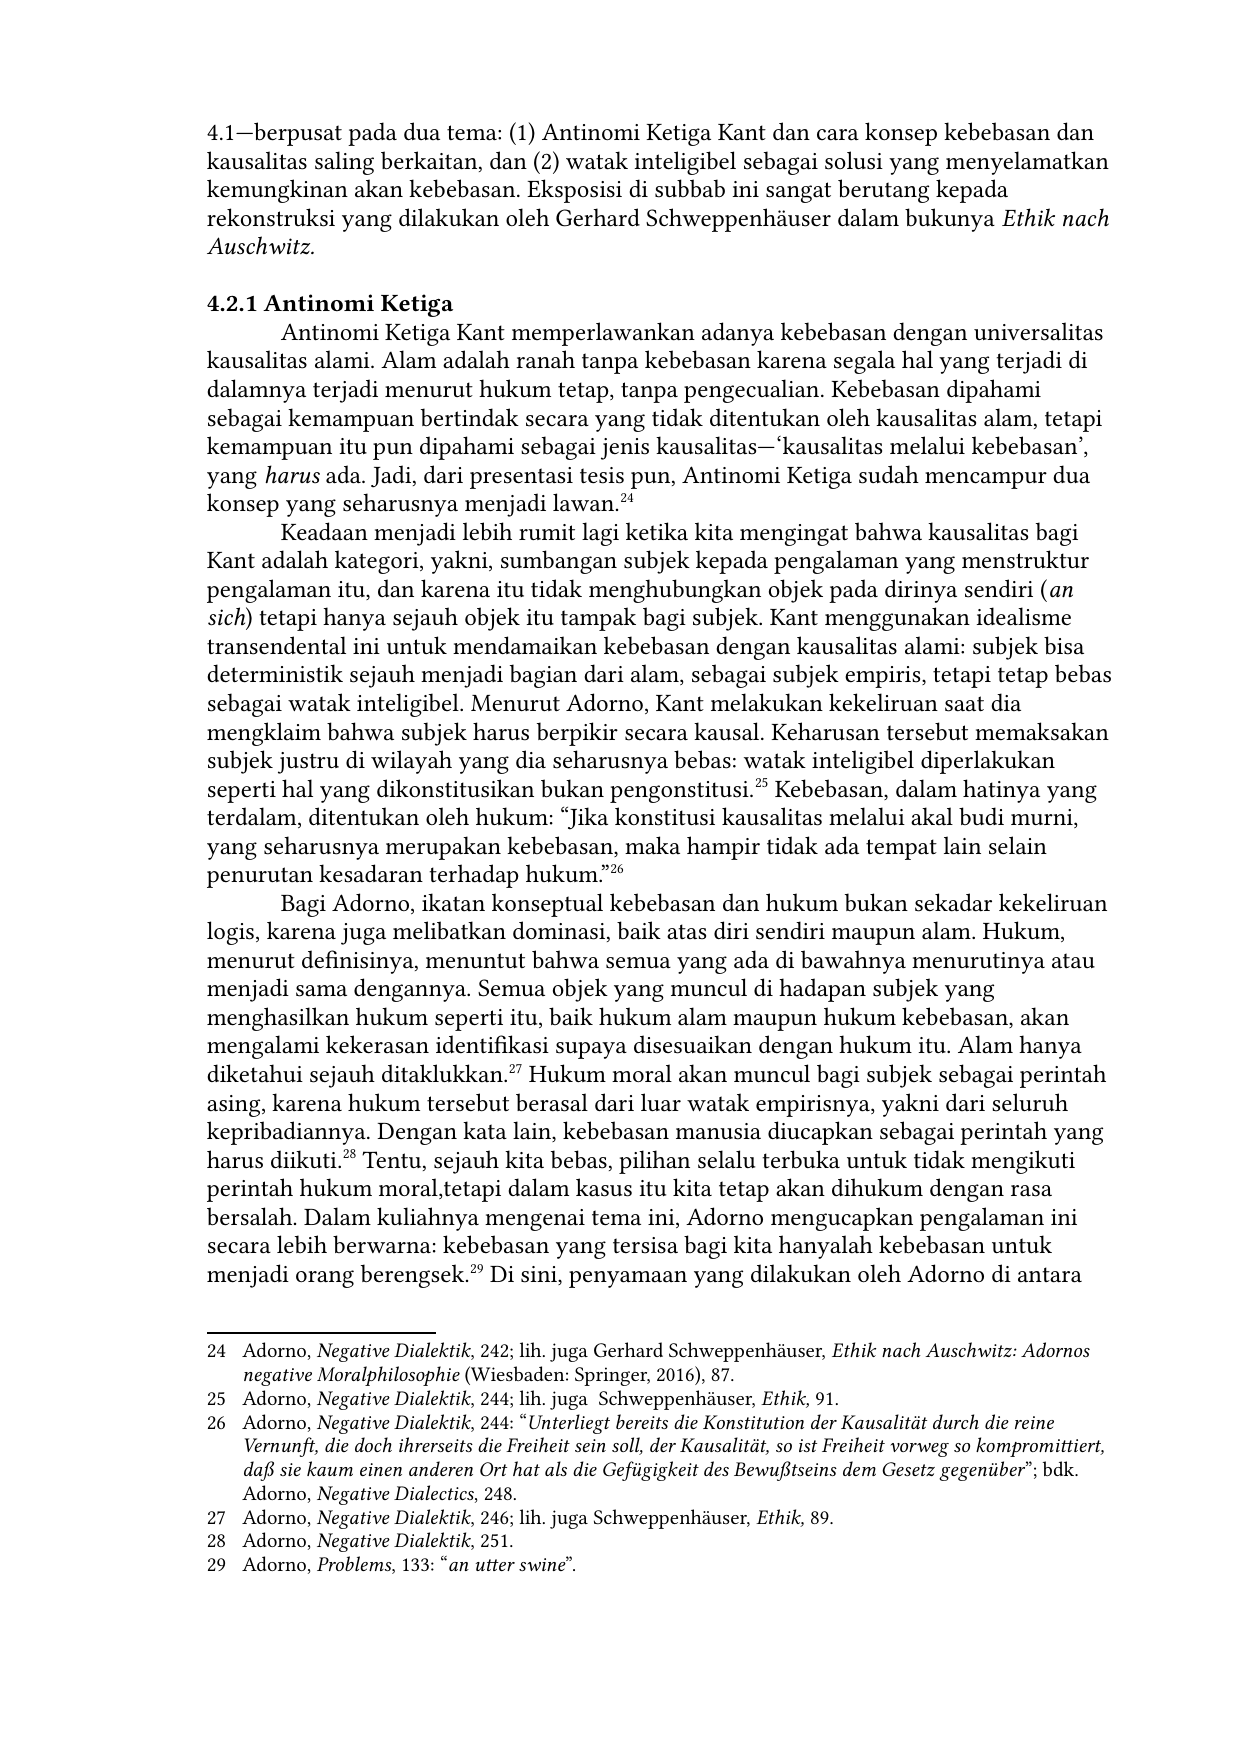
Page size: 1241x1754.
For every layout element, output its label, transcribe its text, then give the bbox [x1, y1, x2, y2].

text Adorno, Problems, 133: “an utter swine”. [207, 1553, 1122, 1577]
text 4.1—berpusat pada dua tema: (1) Antinomi Ketiga Kant dan cara konsep kebebasan dan kausalitas saling berkaitan, dan (2) watak inteligibel sebagai solusi yang menyelamatkan kemungkinan akan kebebasan. Eksposisi di subbab ini sangat berutang kepada rekonstruksi yang dilakukan oleh Gerhard Schweppenhäuser dalam bukunya Ethik nach Auschwitz. [207, 118, 1122, 261]
text Adorno, Negative Dialektik, 246; lih. juga Schweppenhäuser, Ethik, 89. [207, 1506, 1122, 1529]
text Keadaan menjadi lebih rumit lagi ketika kita mengingat bahwa kausalitas bagi Kant adalah kategori, yakni, sumbangan subjek kepada pengalaman yang menstruktur pengalaman itu, dan karena itu tidak menghubungkan objek pada dirinya sendiri (an sich) tetapi hanya sejauh objek itu tampak bagi subjek. Kant menggunakan idealisme transendental ini untuk mendamaikan kebebasan dengan kausalitas alami: subjek bisa deterministik sejauh menjadi bagian dari alam, sebagai subjek empiris, tetapi tetap bebas sebagai watak inteligibel. Menurut Adorno, Kant melakukan kekeliruan saat dia mengklaim bahwa subjek harus berpikir secara kausal. Keharusan tersebut memaksakan subjek justru di wilayah yang dia seharusnya bebas: watak inteligibel diperlakukan seperti hal yang dikonstitusikan bukan pengonstitusi. Kebebasan, dalam hatinya yang terdalam, ditentukan oleh hukum: “Jika konstitusi kausalitas melalui akal budi murni, yang seharusnya merupakan kebebasan, maka hampir tidak ada tempat lain selain penurutan kesadaran terhadap hukum.” [207, 518, 1122, 889]
text Bagi Adorno, ikatan konseptual kebebasan dan hukum bukan sekadar kekeliruan logis, karena juga melibatkan dominasi, baik atas diri sendiri maupun alam. Hukum, menurut definisinya, menuntut bahwa semua yang ada di bawahnya menurutinya atau menjadi sama dengannya. Semua objek yang muncul di hadapan subjek yang menghasilkan hukum seperti itu, baik hukum alam maupun hukum kebebasan, akan mengalami kekerasan identifikasi supaya disesuaikan dengan hukum itu. Alam hanya diketahui sejauh ditaklukkan. Hukum moral akan muncul bagi subjek sebagai perintah asing, karena hukum tersebut berasal dari luar watak empirisnya, yakni dari seluruh kepribadiannya. Dengan kata lain, kebebasan manusia diucapkan sebagai perintah yang harus diikuti. Tentu, sejauh kita bebas, pilihan selalu terbuka untuk tidak mengikuti perintah hukum moral,tetapi dalam kasus itu kita tetap akan dihukum dengan rasa bersalah. Dalam kuliahnya mengenai tema ini, Adorno mengucapkan pengalaman ini secara lebih berwarna: kebebasan yang tersisa bagi kita hanyalah kebebasan untuk menjadi orang berengsek. Di sini, penyamaan yang dilakukan oleh Adorno di antara [207, 889, 1122, 1288]
text Adorno, Negative Dialektik, 251. [207, 1529, 1122, 1553]
text Adorno, Negative Dialektik, 242; lih. juga Gerhard Schweppenhäuser, Ethik nach Auschwitz: Adornos negative Moralphilosophie (Wiesbaden: Springer, 2016), 87. [207, 1339, 1122, 1387]
text Adorno, Negative Dialektik, 244; lih. juga Schweppenhäuser, Ethik, 91. [207, 1387, 1122, 1411]
text Antinomi Ketiga Kant memperlawankan adanya kebebasan dengan universalitas kausalitas alami. Alam adalah ranah tanpa kebebasan karena segala hal yang terjadi di dalamnya terjadi menurut hukum tetap, tanpa pengecualian. Kebebasan dipahami sebagai kemampuan bertindak secara yang tidak ditentukan oleh kausalitas alam, tetapi kemampuan itu pun dipahami sebagai jenis kausalitas—‘kausalitas melalui kebebasan’, yang harus ada. Jadi, dari presentasi tesis pun, Antinomi Ketiga sudah mencampur dua konsep yang seharusnya menjadi lawan. [207, 318, 1122, 518]
text 4.2.1 Antinomi Ketiga [207, 289, 1122, 318]
text Adorno, Negative Dialektik, 244: “Unterliegt bereits die Konstitution der Kausalität durch die reine Vernunft, die doch ihrerseits die Freiheit sein soll, der Kausalität, so ist Freiheit vorweg so kompromittiert, daß sie kaum einen anderen Ort hat als die Gefügigkeit des Bewußtseins dem Gesetz gegenüber”; bdk. Adorno, Negative Dialectics, 248. [207, 1411, 1122, 1506]
